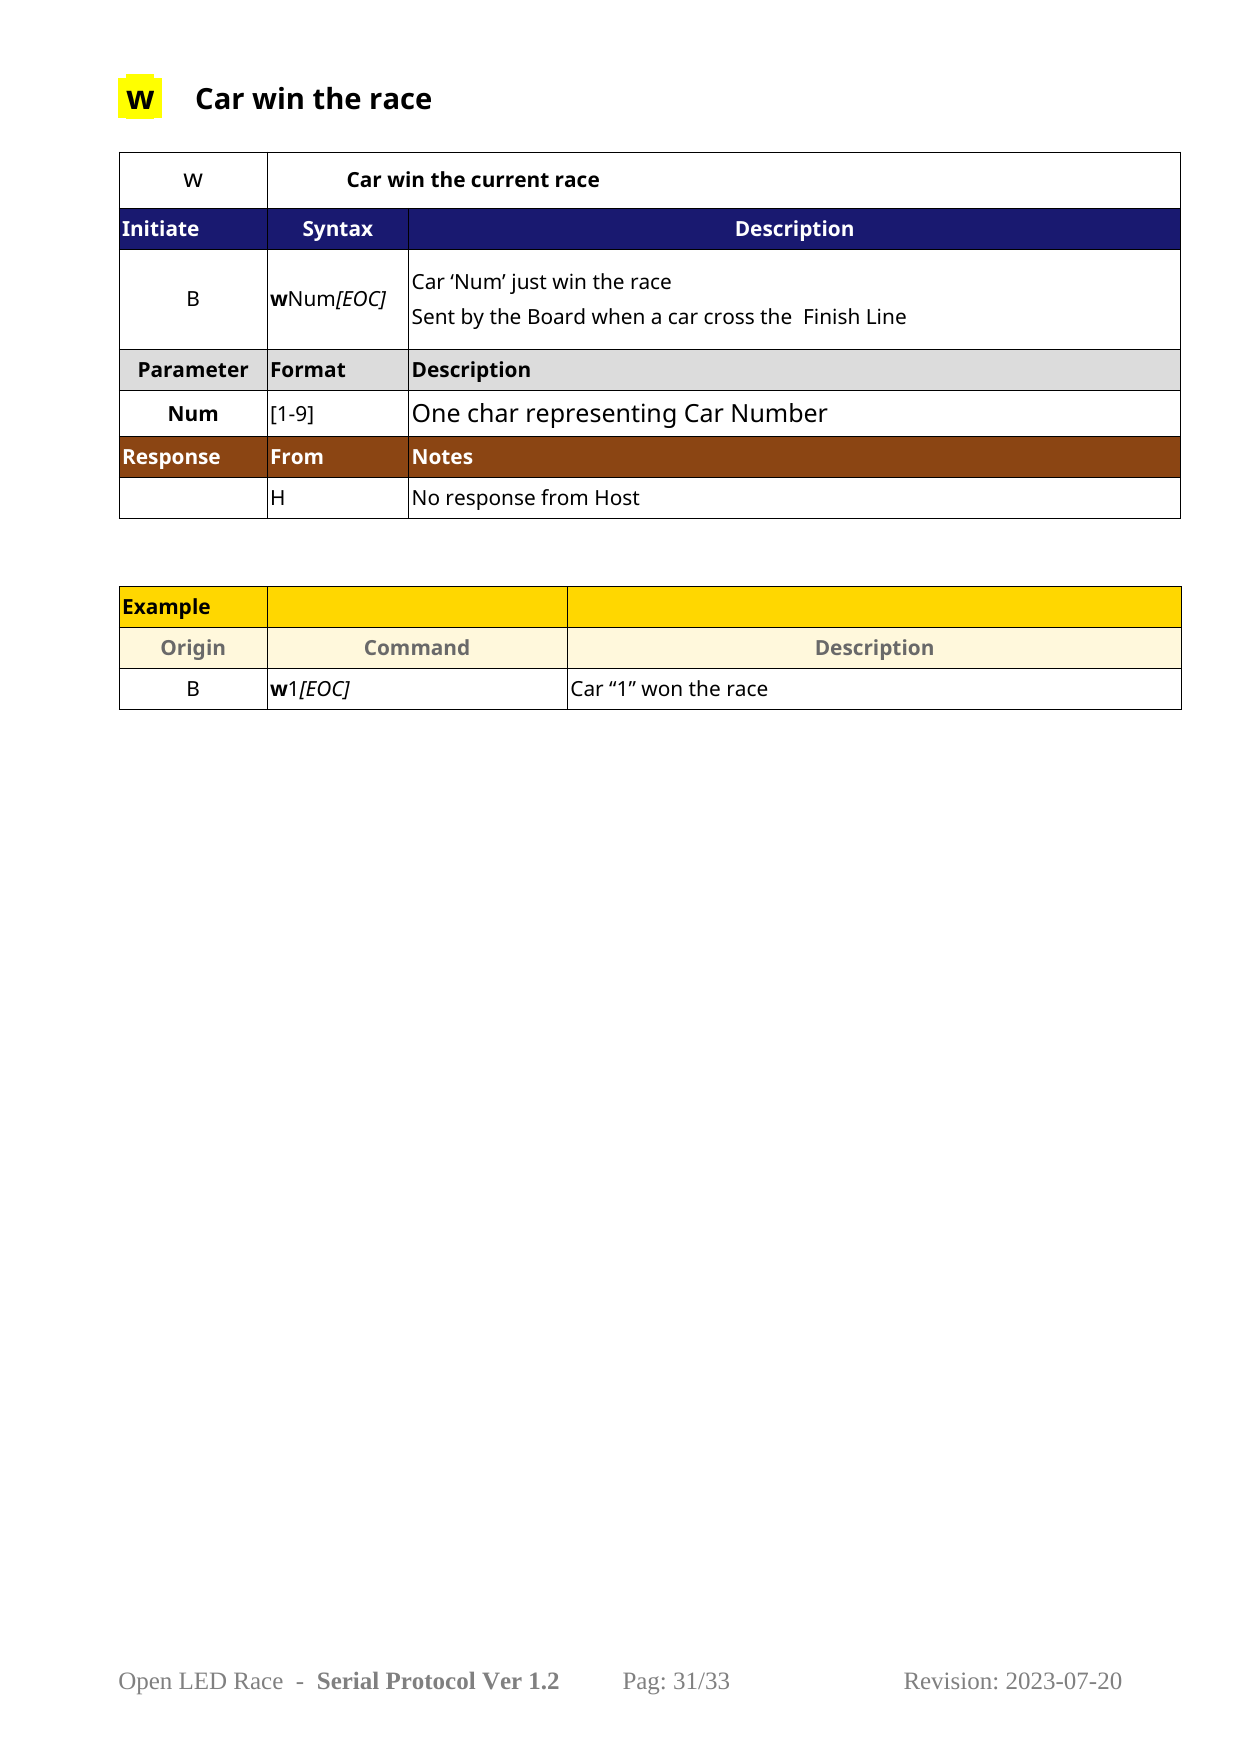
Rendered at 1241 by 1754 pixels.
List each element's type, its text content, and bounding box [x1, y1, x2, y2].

table_cell B [120, 669, 267, 708]
table_cell Num [120, 391, 267, 436]
table_header Example [120, 587, 267, 627]
table_cell Notes [409, 437, 1180, 477]
table_cell One char representing Car Number [409, 391, 1180, 436]
table_header w [120, 153, 267, 208]
table_cell Format [268, 350, 408, 390]
table_header [568, 587, 1181, 627]
table_cell [120, 478, 267, 518]
table_cell w1[EOC] [268, 669, 567, 708]
table_header Car win the current race [268, 153, 1180, 208]
table_cell wNum[EOC] [268, 250, 408, 349]
table_cell Car ‘Num’ just win the race Sent by the Board when a car cross the Finish Line [409, 250, 1180, 349]
subtitle w Car win the race [118, 74, 1181, 119]
table_cell Syntax [268, 209, 408, 249]
table_cell Origin [120, 628, 267, 668]
table_cell No response from Host [409, 478, 1180, 518]
table_cell [1-9] [268, 391, 408, 436]
table_cell Description [409, 209, 1180, 249]
table_cell B [120, 250, 267, 349]
table_cell Initiate [120, 209, 267, 249]
table_cell Car “1” won the race [568, 669, 1181, 708]
table_cell Response [120, 437, 267, 477]
table_cell H [268, 478, 408, 518]
table_cell Description [409, 350, 1180, 390]
table_cell Parameter [120, 350, 267, 390]
table_cell Command [268, 628, 567, 668]
table_header [268, 587, 567, 627]
table_cell Description [568, 628, 1181, 668]
table_cell From [268, 437, 408, 477]
